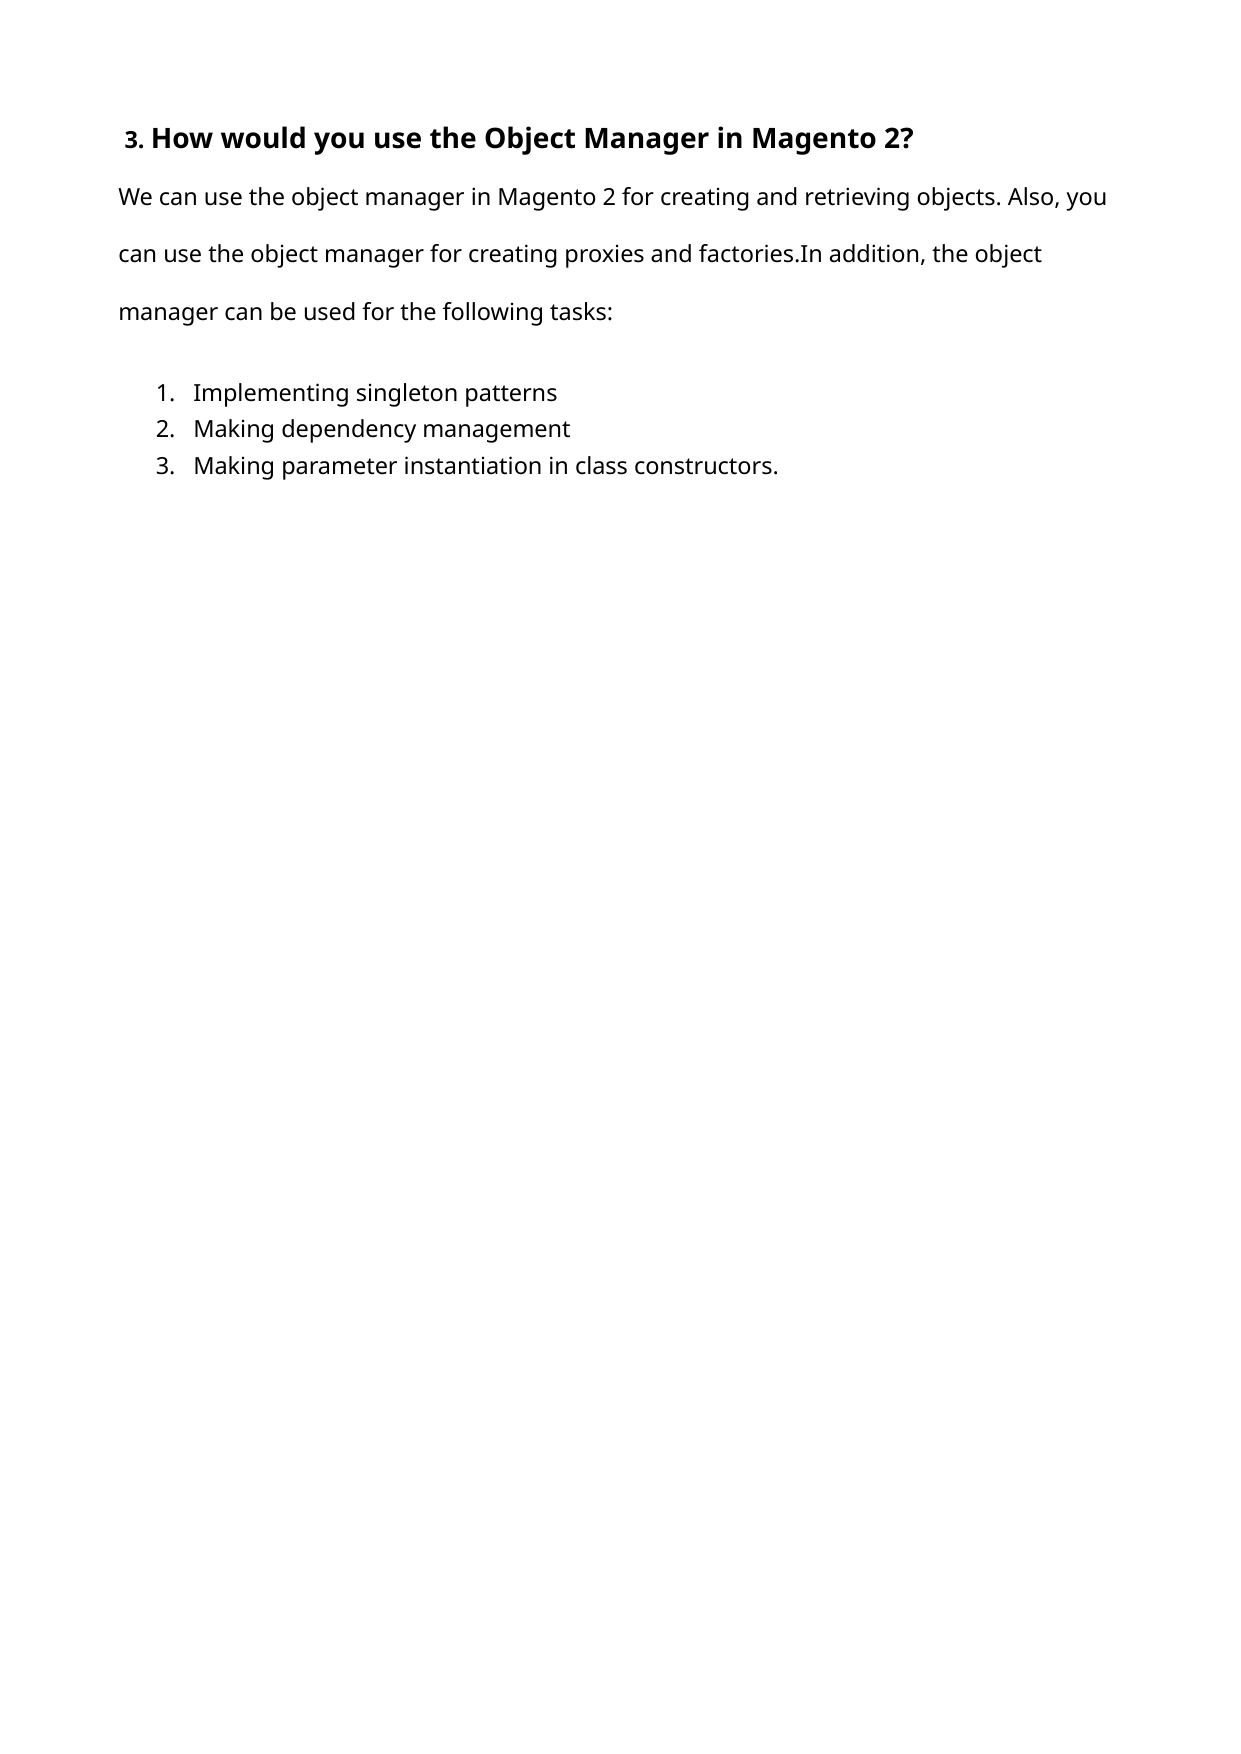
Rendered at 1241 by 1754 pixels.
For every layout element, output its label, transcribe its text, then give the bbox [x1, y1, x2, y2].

subtitle 3. How would you use the Object Manager in Magento 2? [118, 118, 1122, 156]
list Implementing singleton patterns [156, 376, 1122, 408]
list Making parameter instantiation in class constructors. [156, 449, 1122, 481]
list Making dependency management [156, 413, 1122, 444]
text We can use the object manager in Magento 2 for creating and retrieving objects. Also, you can use the object manager for creating proxies and factories.In addition, the object manager can be used for the following tasks: [118, 180, 1122, 327]
